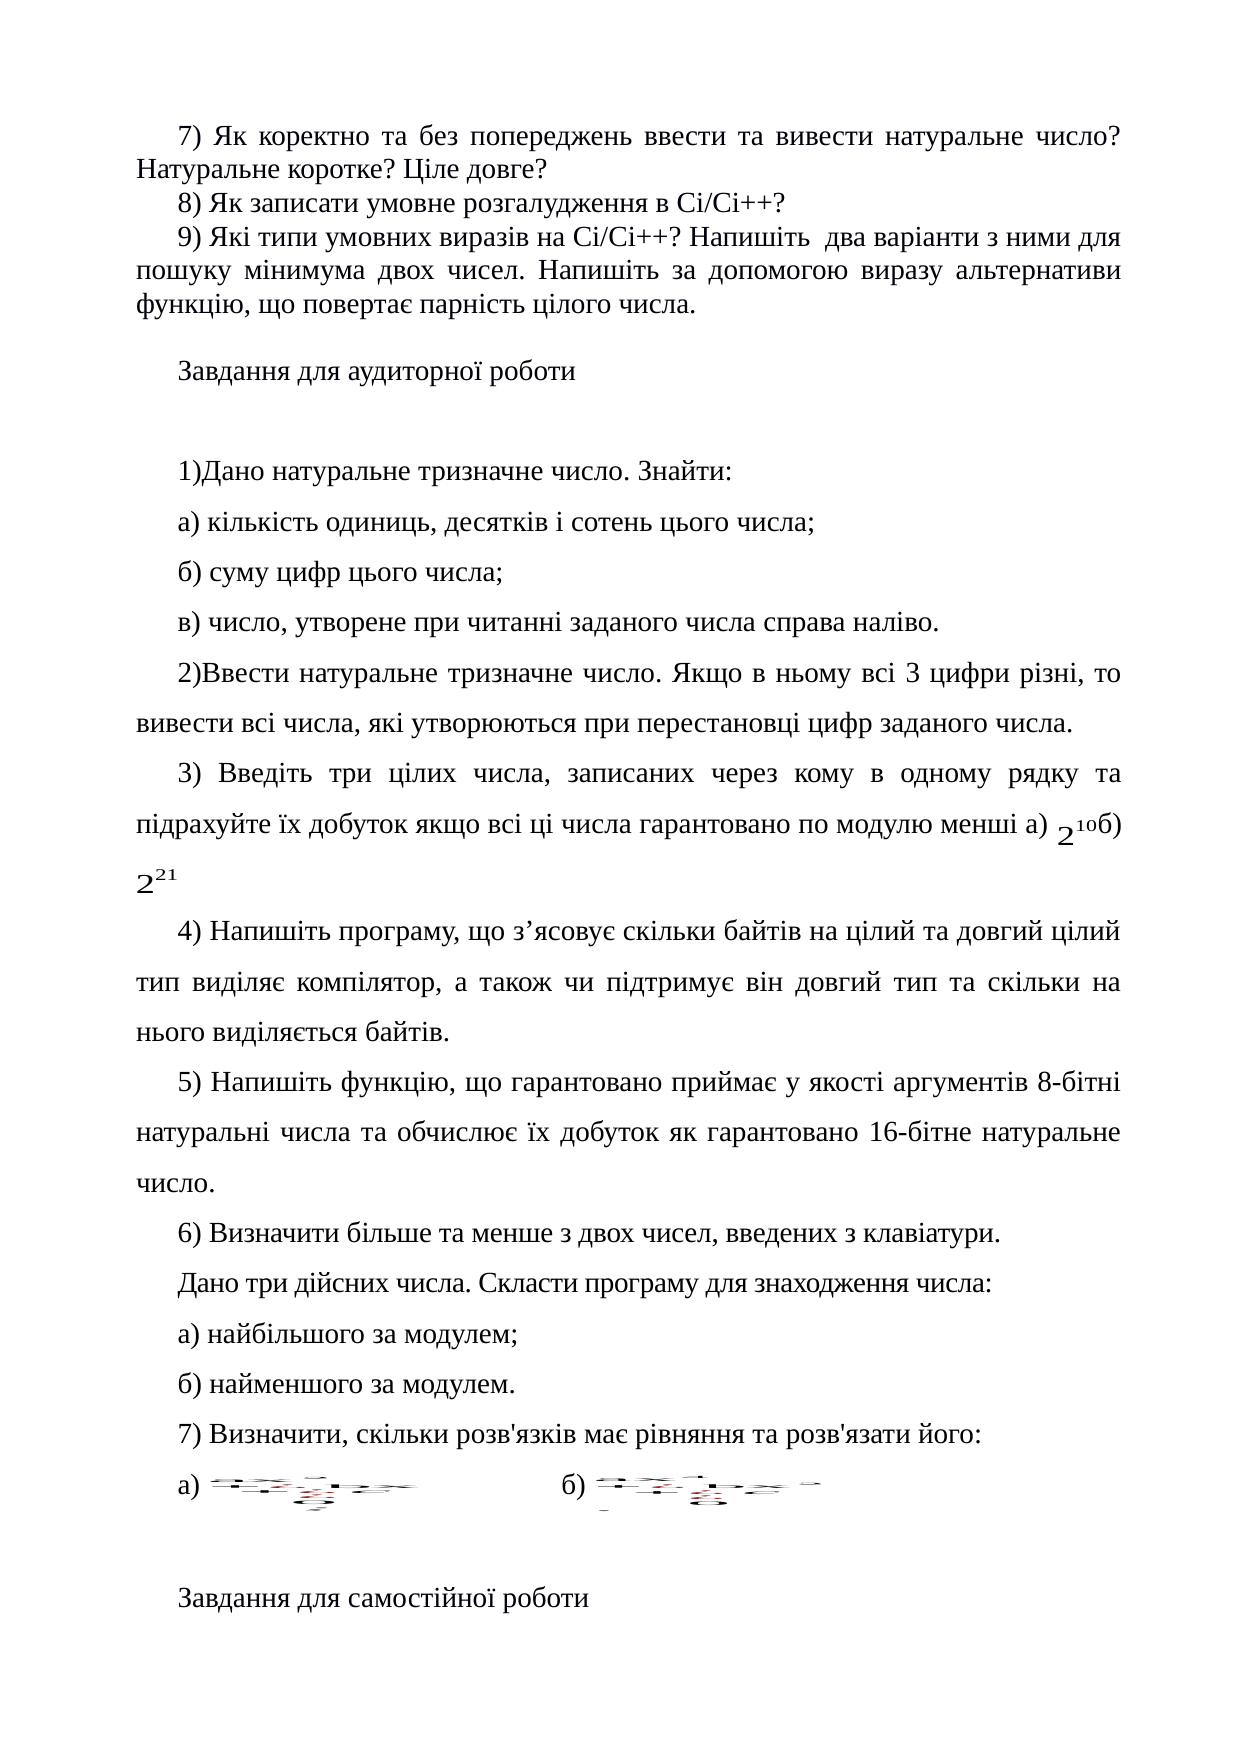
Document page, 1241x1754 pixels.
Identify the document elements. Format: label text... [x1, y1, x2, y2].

text б) найменшого за модулем. [136, 1366, 1122, 1400]
text а) кількість одиниць, десятків і сотень цього числа; [136, 504, 1122, 537]
text Завдання для аудиторної роботи [136, 353, 1122, 386]
text 2)Ввести натуральне тризначне число. Якщо в ньому всі 3 цифри різні, то вивести всі числа, які утворюються при перестановці цифр заданого числа. [136, 655, 1122, 739]
text 7) Як коректно та без попереджень ввести та вивести натуральне число? Натуральне коротке? Ціле довге? [136, 118, 1122, 185]
text 9) Які типи умовних виразів на Сі/Сі++? Напишіть два варіанти з ними для пошуку мінимума двох чисел. Напишіть за допомогою виразу альтернативи функцію, що повертає парність цілого числа. [136, 219, 1122, 319]
text 4) Напишіть програму, що з’ясовує скільки байтів на цілий та довгий цілий тип виділяє компілятор, а також чи підтримує він довгий тип та скільки на нього виділяється байтів. [136, 913, 1122, 1047]
text б) суму цифр цього числа; [136, 554, 1122, 588]
text 8) Як записати умовне розгалудження в Сі/Сі++? [136, 185, 1122, 219]
text а) б) [136, 1467, 1122, 1513]
text в) число, утворене при читанні заданого числа справа наліво. [136, 604, 1122, 638]
text a) найбільшого за модулем; [136, 1316, 1122, 1349]
text Дано три дійсних числа. Скласти програму для знаходження числа: [136, 1266, 1122, 1299]
text 3) Введіть три цілих числа, записаних через кому в одному рядку та підрахуйте їх добуток якщо всі ці числа гарантовано по модулю менші а) б) [136, 755, 1122, 899]
text 1)Дано натуральне тризначне число. Знайти: [136, 453, 1122, 487]
text 6) Визначити більше та менше з двох чисел, введених з клавіатури. [136, 1215, 1122, 1249]
text 5) Напишіть функцію, що гарантовано приймає у якості аргументів 8-бітні натуральні числа та обчислює їх добуток як гарантовано 16-бітне натуральне число. [136, 1064, 1122, 1198]
text Завдання для самостійної роботи [136, 1580, 1122, 1613]
text 7) Визначити, скільки розв'язків має рівняння та розв'язати його: [136, 1416, 1122, 1450]
